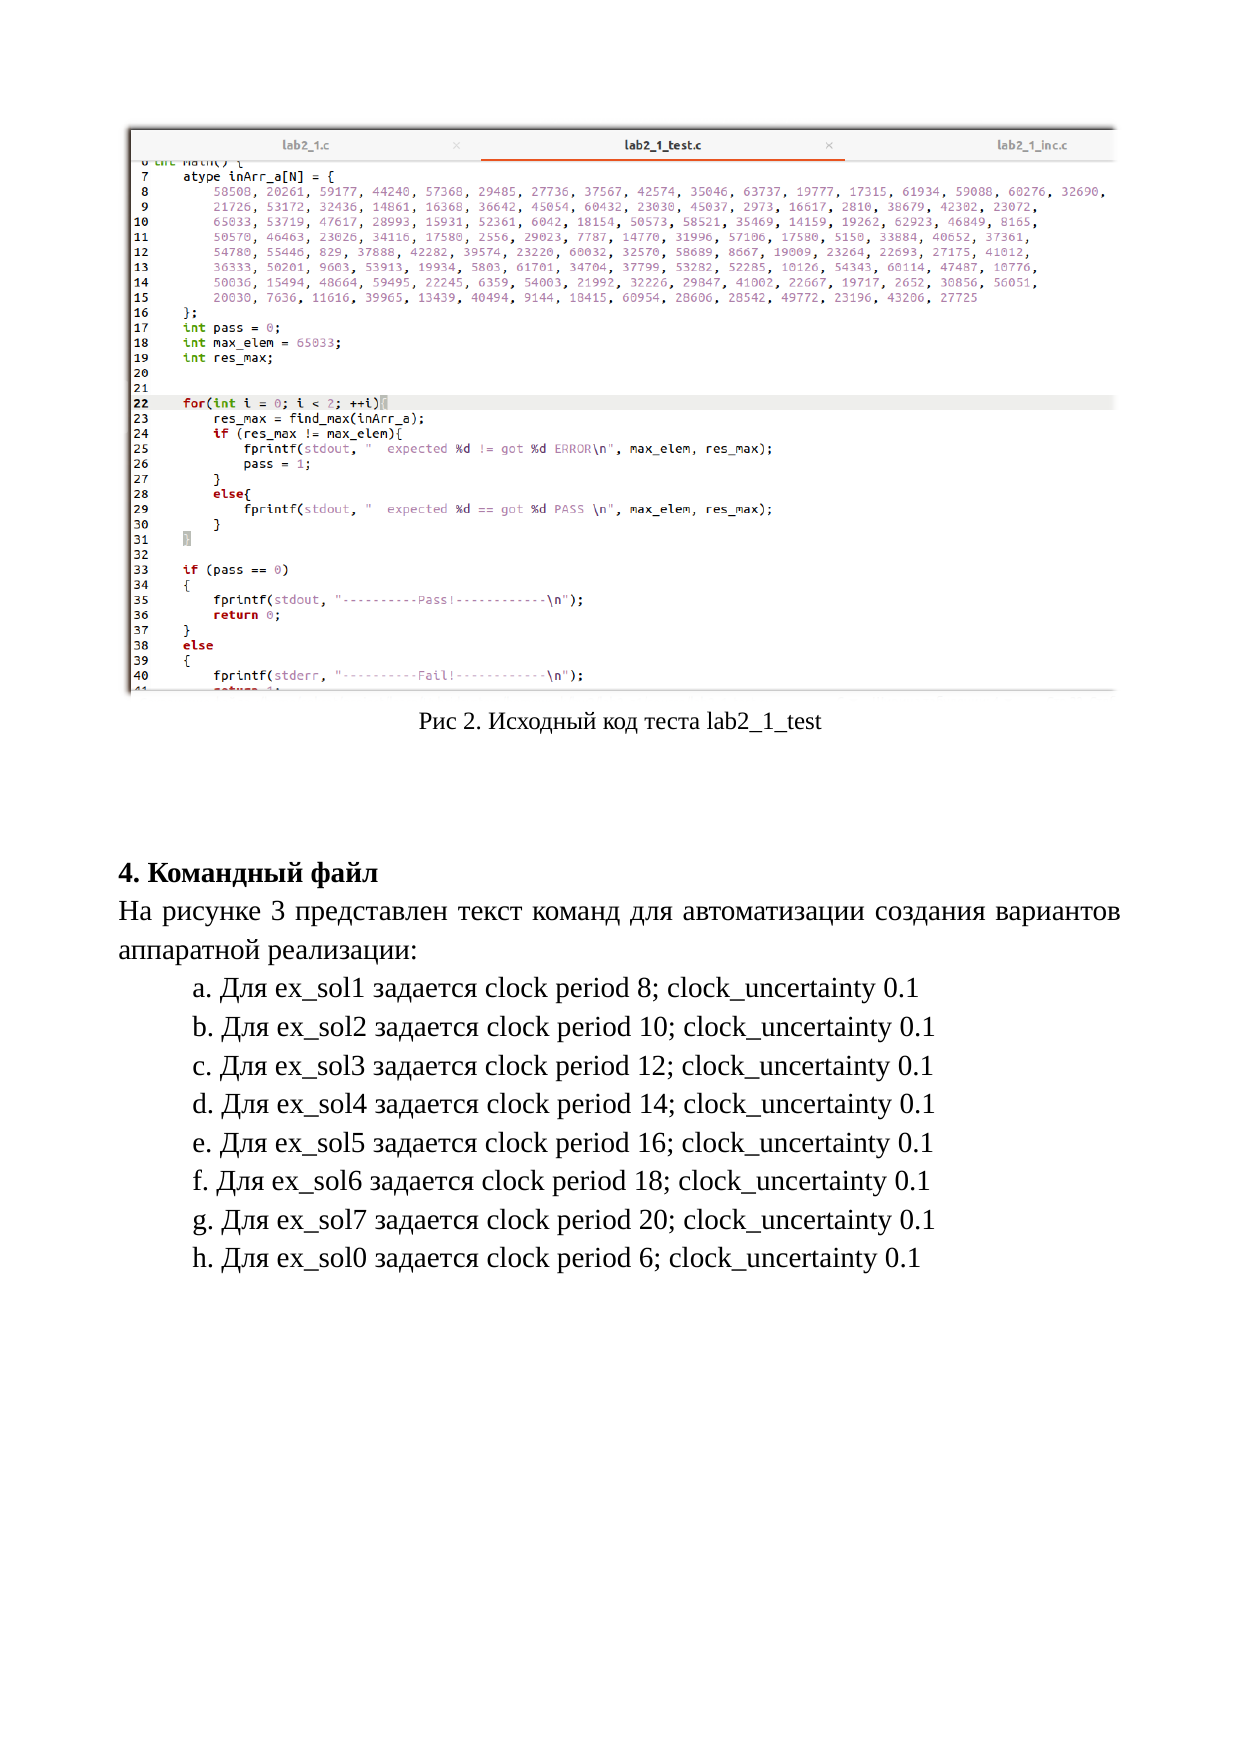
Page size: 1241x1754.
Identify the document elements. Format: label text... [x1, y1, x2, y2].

text Рис 2. Исходный код теста lab2_1_test [118, 702, 1122, 735]
picture [118, 118, 1123, 702]
text f. Для ex_sol6 задается clock period 18; clock_uncertainty 0.1 [118, 1163, 1122, 1197]
text a. Для ex_sol1 задается clock period 8; clock_uncertainty 0.1 [118, 971, 1122, 1004]
text b. Для ex_sol2 задается clock period 10; clock_uncertainty 0.1 [118, 1009, 1122, 1043]
text g. Для ex_sol7 задается clock period 20; clock_uncertainty 0.1 [118, 1202, 1122, 1235]
text h. Для ex_sol0 задается clock period 6; clock_uncertainty 0.1 [118, 1240, 1122, 1274]
text d. Для ex_sol4 задается clock period 14; clock_uncertainty 0.1 [118, 1086, 1122, 1120]
text e. Для ex_sol5 задается clock period 16; clock_uncertainty 0.1 [118, 1125, 1122, 1158]
text 4. Командный файл [118, 855, 1122, 888]
text На рисунке 3 представлен текст команд для автоматизации создания вариантов аппаратной реализации: [118, 893, 1122, 966]
text c. Для ex_sol3 задается clock period 12; clock_uncertainty 0.1 [118, 1048, 1122, 1081]
